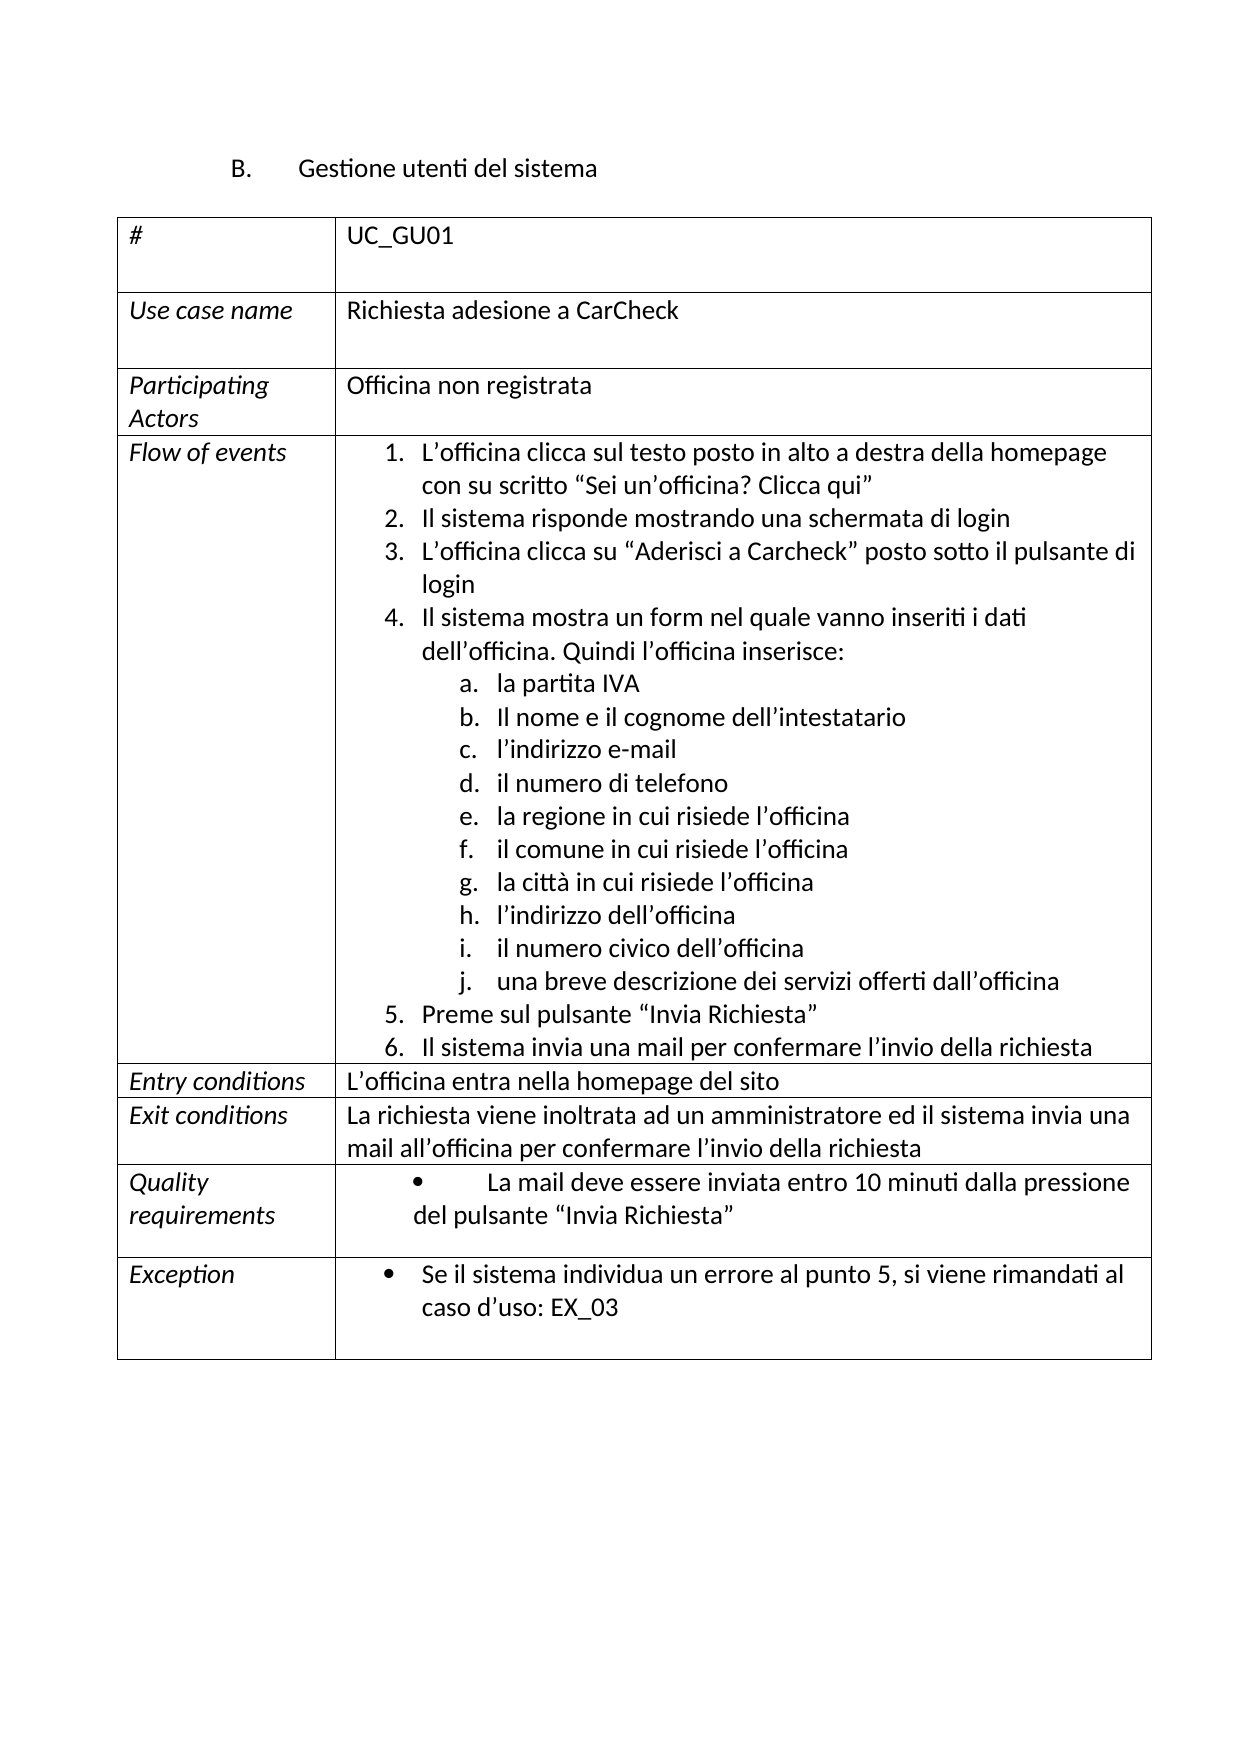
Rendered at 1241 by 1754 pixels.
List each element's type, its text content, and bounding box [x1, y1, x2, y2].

table_cell Richiesta adesione a CarCheck [336, 293, 1151, 367]
table_cell Flow of events [118, 436, 335, 1063]
list Gestione utenti del sistema [231, 151, 1137, 217]
table_cell L’officina clicca sul testo posto in alto a destra della homepage con su scritto “Sei un’officina? Clicca qui” Il sistema risponde mostrando una schermata di login L’officina clicca su “Aderisci a Carcheck” posto sotto il pulsante di login Il sistema mostra un form nel quale vanno inseriti i dati dell’officina. Quindi l’officina inserisce: la partita IVA Il nome e il cognome dell’intestatario l’indirizzo e-mail il numero di telefono la regione in cui risiede l’officina il comune in cui risiede l’officina la città in cui risiede l’officina l’indirizzo dell’officina il numero civico dell’officina una breve descrizione dei servizi offerti dall’officina Preme sul pulsante “Invia Richiesta” Il sistema invia una mail per confermare l’invio della richiesta [336, 436, 1151, 1063]
table_cell Participating Actors [118, 369, 335, 434]
table_cell L’officina entra nella homepage del sito [336, 1064, 1151, 1097]
table_cell Exception [118, 1258, 335, 1359]
table_cell Exit conditions [118, 1098, 335, 1164]
table_cell La richiesta viene inoltrata ad un amministratore ed il sistema invia una mail all’officina per confermare l’invio della richiesta [336, 1098, 1151, 1164]
table_cell La mail deve essere inviata entro 10 minuti dalla pressione del pulsante “Invia Richiesta” [336, 1165, 1151, 1257]
table_cell Quality requirementsuq [118, 1165, 335, 1257]
table_cell Officina non registrata [336, 369, 1151, 434]
table_header UC_GU01 [336, 218, 1151, 292]
table_cell Use case name [118, 293, 335, 367]
table_cell Se il sistema individua un errore al punto 5, si viene rimandati al caso d’uso: EX_03 [336, 1258, 1151, 1359]
table_cell Entry conditions [118, 1064, 335, 1097]
table_header # [118, 218, 335, 292]
